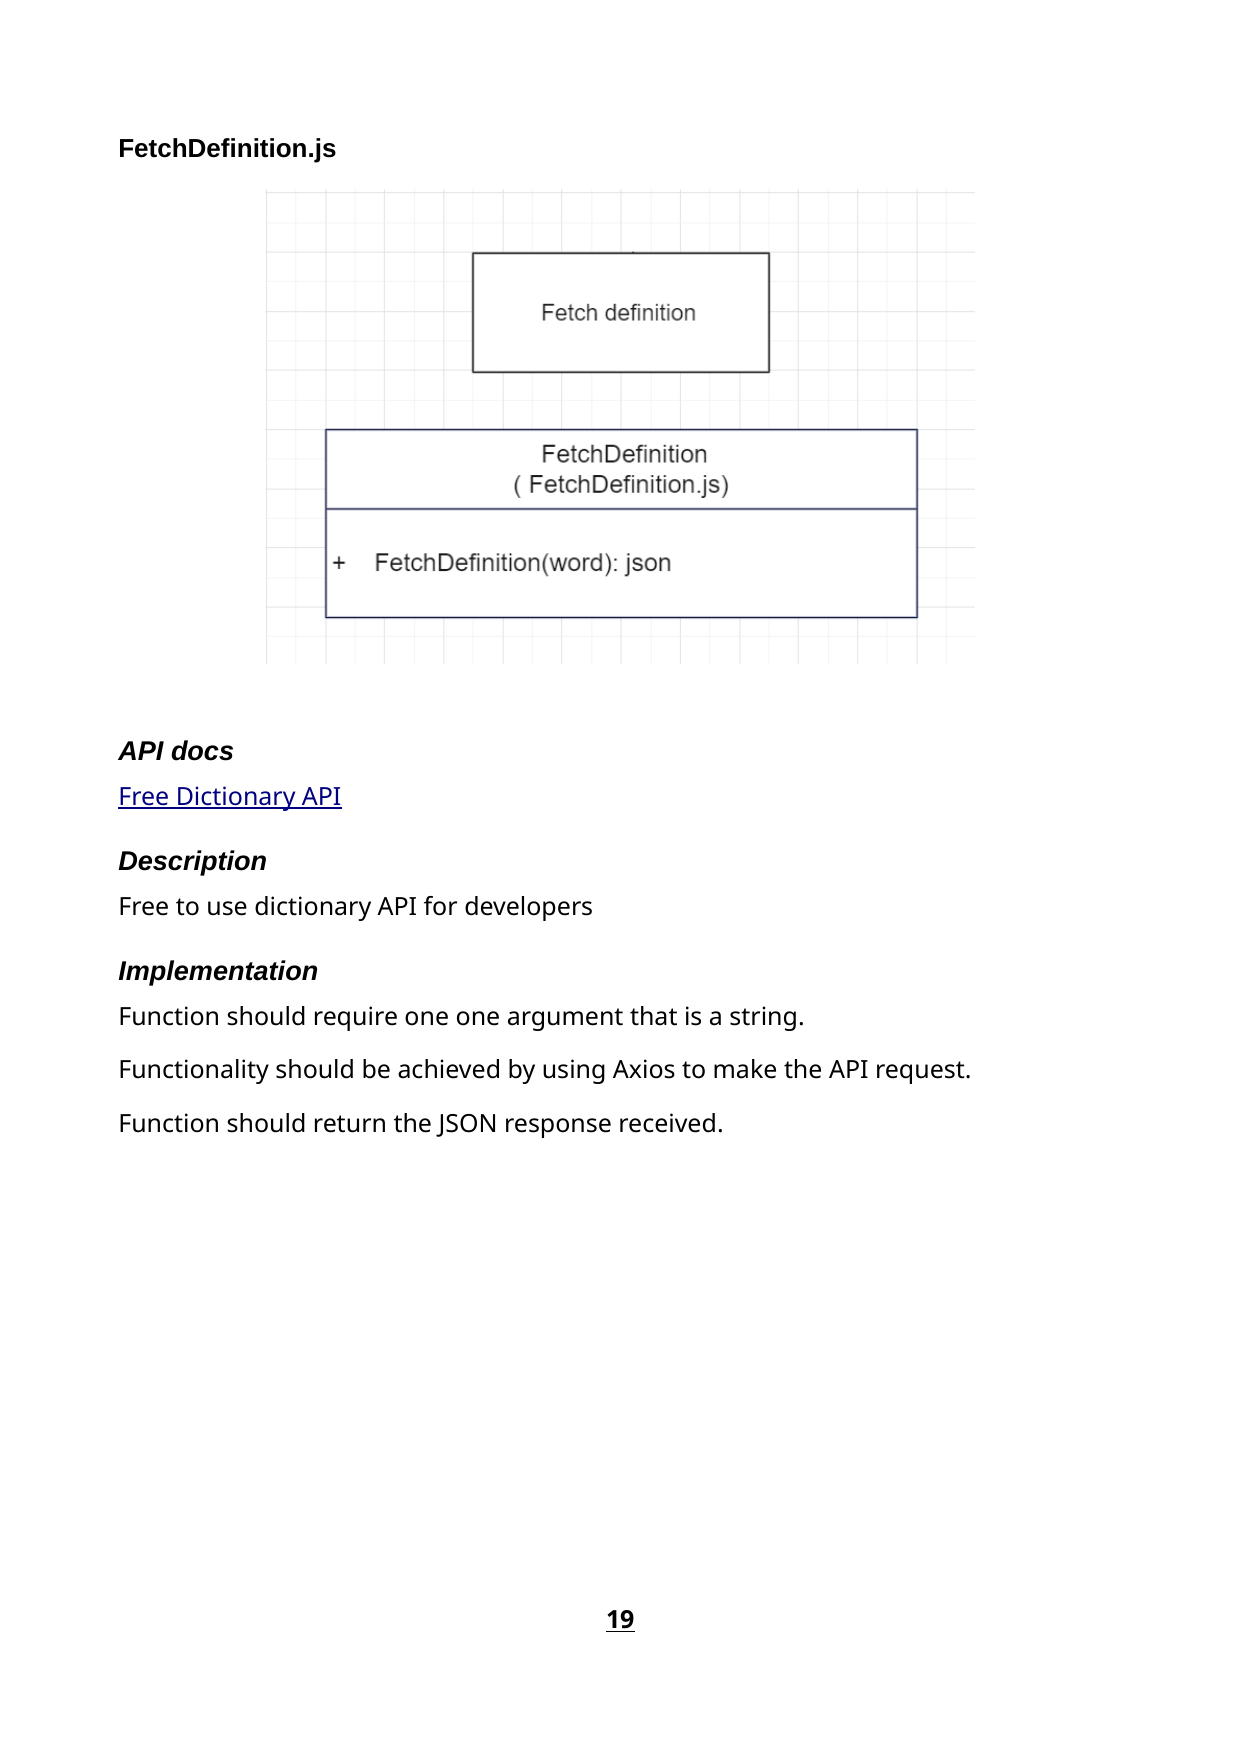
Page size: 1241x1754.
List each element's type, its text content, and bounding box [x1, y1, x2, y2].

subtitle Description [118, 844, 1122, 876]
text Function should require one one argument that is a string. [118, 998, 1122, 1032]
subtitle Implementation [118, 954, 1122, 986]
subtitle FetchDefinition.js [118, 133, 1122, 163]
text Free Dictionary API [118, 778, 1122, 812]
text Function should return the JSON response received. [118, 1106, 1122, 1140]
subtitle API docs [118, 734, 1122, 766]
text Functionality should be achieved by using Axios to make the API request. [118, 1052, 1122, 1086]
text Free to use dictionary API for developers [118, 888, 1122, 922]
picture [265, 189, 975, 664]
